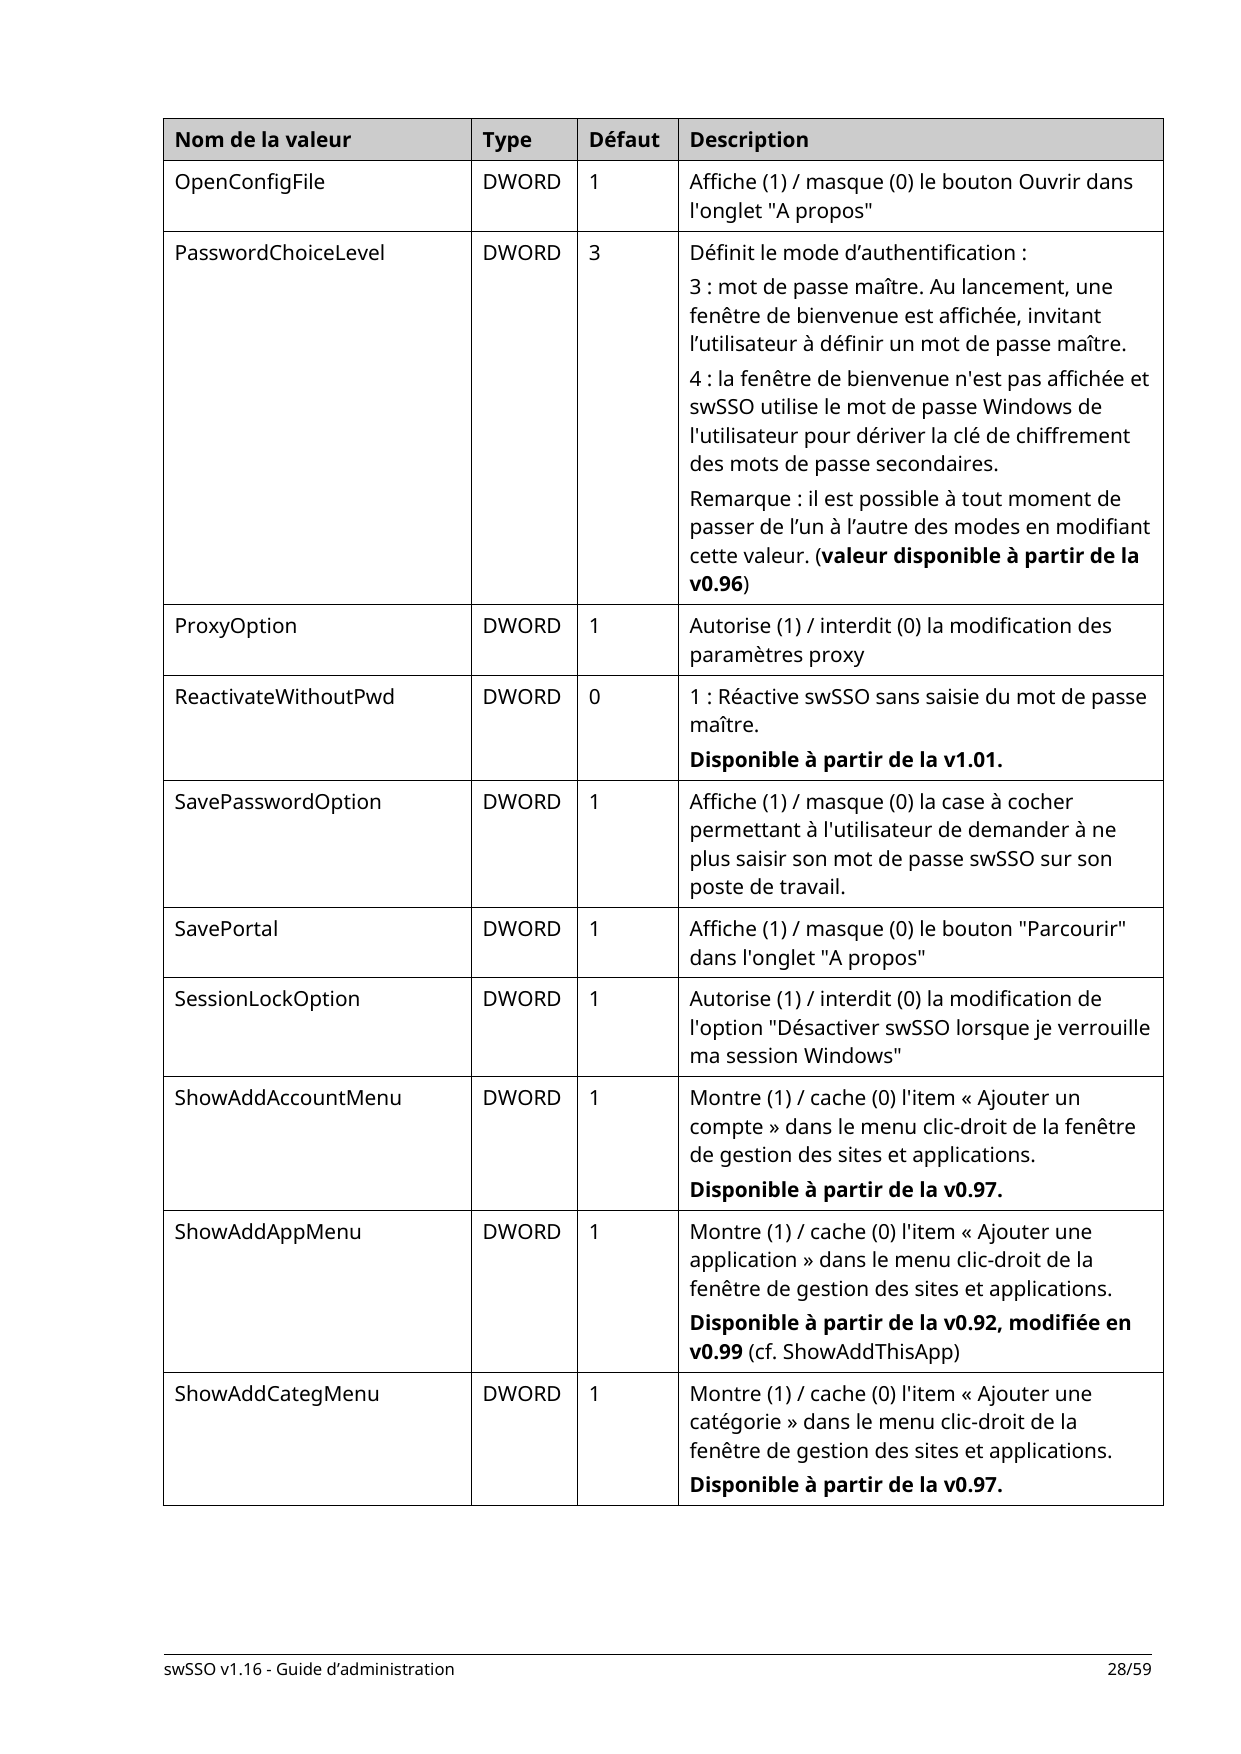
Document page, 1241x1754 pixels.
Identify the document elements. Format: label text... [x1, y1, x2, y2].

table_cell DWORD [472, 232, 577, 604]
table_cell DWORD [472, 978, 577, 1076]
table_cell 1 [578, 1211, 678, 1372]
table_cell ShowAddAccountMenu [164, 1077, 471, 1210]
table_cell Montre (1) / cache (0) l'item « Ajouter un compte » dans le menu clic-droit de la fenêtre de gestion des sites et applications. Disponible à partir de la v0.97. [679, 1077, 1163, 1210]
table_cell DWORD [472, 605, 577, 674]
table_cell DWORD [472, 781, 577, 907]
table_header Description [679, 119, 1163, 160]
table_cell DWORD [472, 1077, 577, 1210]
table_cell ShowAddAppMenu [164, 1211, 471, 1372]
table_cell Affiche (1) / masque (0) le bouton "Parcourir" dans l'onglet "A propos" [679, 908, 1163, 977]
table_header Nom de la valeur [164, 119, 471, 160]
table_cell SessionLockOption [164, 978, 471, 1076]
table_cell Définit le mode d’authentification : 3 : mot de passe maître. Au lancement, une fenêtre de bienvenue est affichée, invitant l’utilisateur à définir un mot de passe maître. 4 : la fenêtre de bienvenue n'est pas affichée et swSSO utilise le mot de passe Windows de l'utilisateur pour dériver la clé de chiffrement des mots de passe secondaires. Remarque : il est possible à tout moment de passer de l’un à l’autre des modes en modifiant cette valeur. (valeur disponible à partir de la v0.96) [679, 232, 1163, 604]
table_cell SavePasswordOption [164, 781, 471, 907]
table_cell 1 [578, 781, 678, 907]
table_cell PasswordChoiceLevel [164, 232, 471, 604]
table_cell Affiche (1) / masque (0) la case à cocher permettant à l'utilisateur de demander à ne plus saisir son mot de passe swSSO sur son poste de travail. [679, 781, 1163, 907]
table_cell 0 [578, 676, 678, 779]
table_cell 1 [578, 605, 678, 674]
table_cell Montre (1) / cache (0) l'item « Ajouter une application » dans le menu clic-droit de la fenêtre de gestion des sites et applications. Disponible à partir de la v0.92, modifiée en v0.99 (cf. ShowAddThisApp) [679, 1211, 1163, 1372]
table_header Défaut [578, 119, 678, 160]
table_header Type [472, 119, 577, 160]
table_cell SavePortal [164, 908, 471, 977]
table_cell DWORD [472, 908, 577, 977]
table_cell ReactivateWithoutPwd [164, 676, 471, 779]
table_cell ProxyOption [164, 605, 471, 674]
table_cell 1 [578, 1077, 678, 1210]
table_cell 1 : Réactive swSSO sans saisie du mot de passe maître. Disponible à partir de la v1.01. [679, 676, 1163, 779]
table_cell Affiche (1) / masque (0) le bouton Ouvrir dans l'onglet "A propos" [679, 161, 1163, 231]
table_cell DWORD [472, 676, 577, 779]
table_cell Autorise (1) / interdit (0) la modification de l'option "Désactiver swSSO lorsque je verrouille ma session Windows" [679, 978, 1163, 1076]
table_cell ShowAddCategMenu [164, 1373, 471, 1505]
table_cell DWORD [472, 1211, 577, 1372]
table_cell OpenConfigFile [164, 161, 471, 231]
table_cell 3 [578, 232, 678, 604]
table_cell 1 [578, 1373, 678, 1505]
table_cell 1 [578, 978, 678, 1076]
table_cell Autorise (1) / interdit (0) la modification des paramètres proxy [679, 605, 1163, 674]
table_cell 1 [578, 908, 678, 977]
table_cell DWORD [472, 161, 577, 231]
table_cell DWORD [472, 1373, 577, 1505]
table_cell 1 [578, 161, 678, 231]
table_cell Montre (1) / cache (0) l'item « Ajouter une catégorie » dans le menu clic-droit de la fenêtre de gestion des sites et applications. Disponible à partir de la v0.97. [679, 1373, 1163, 1505]
